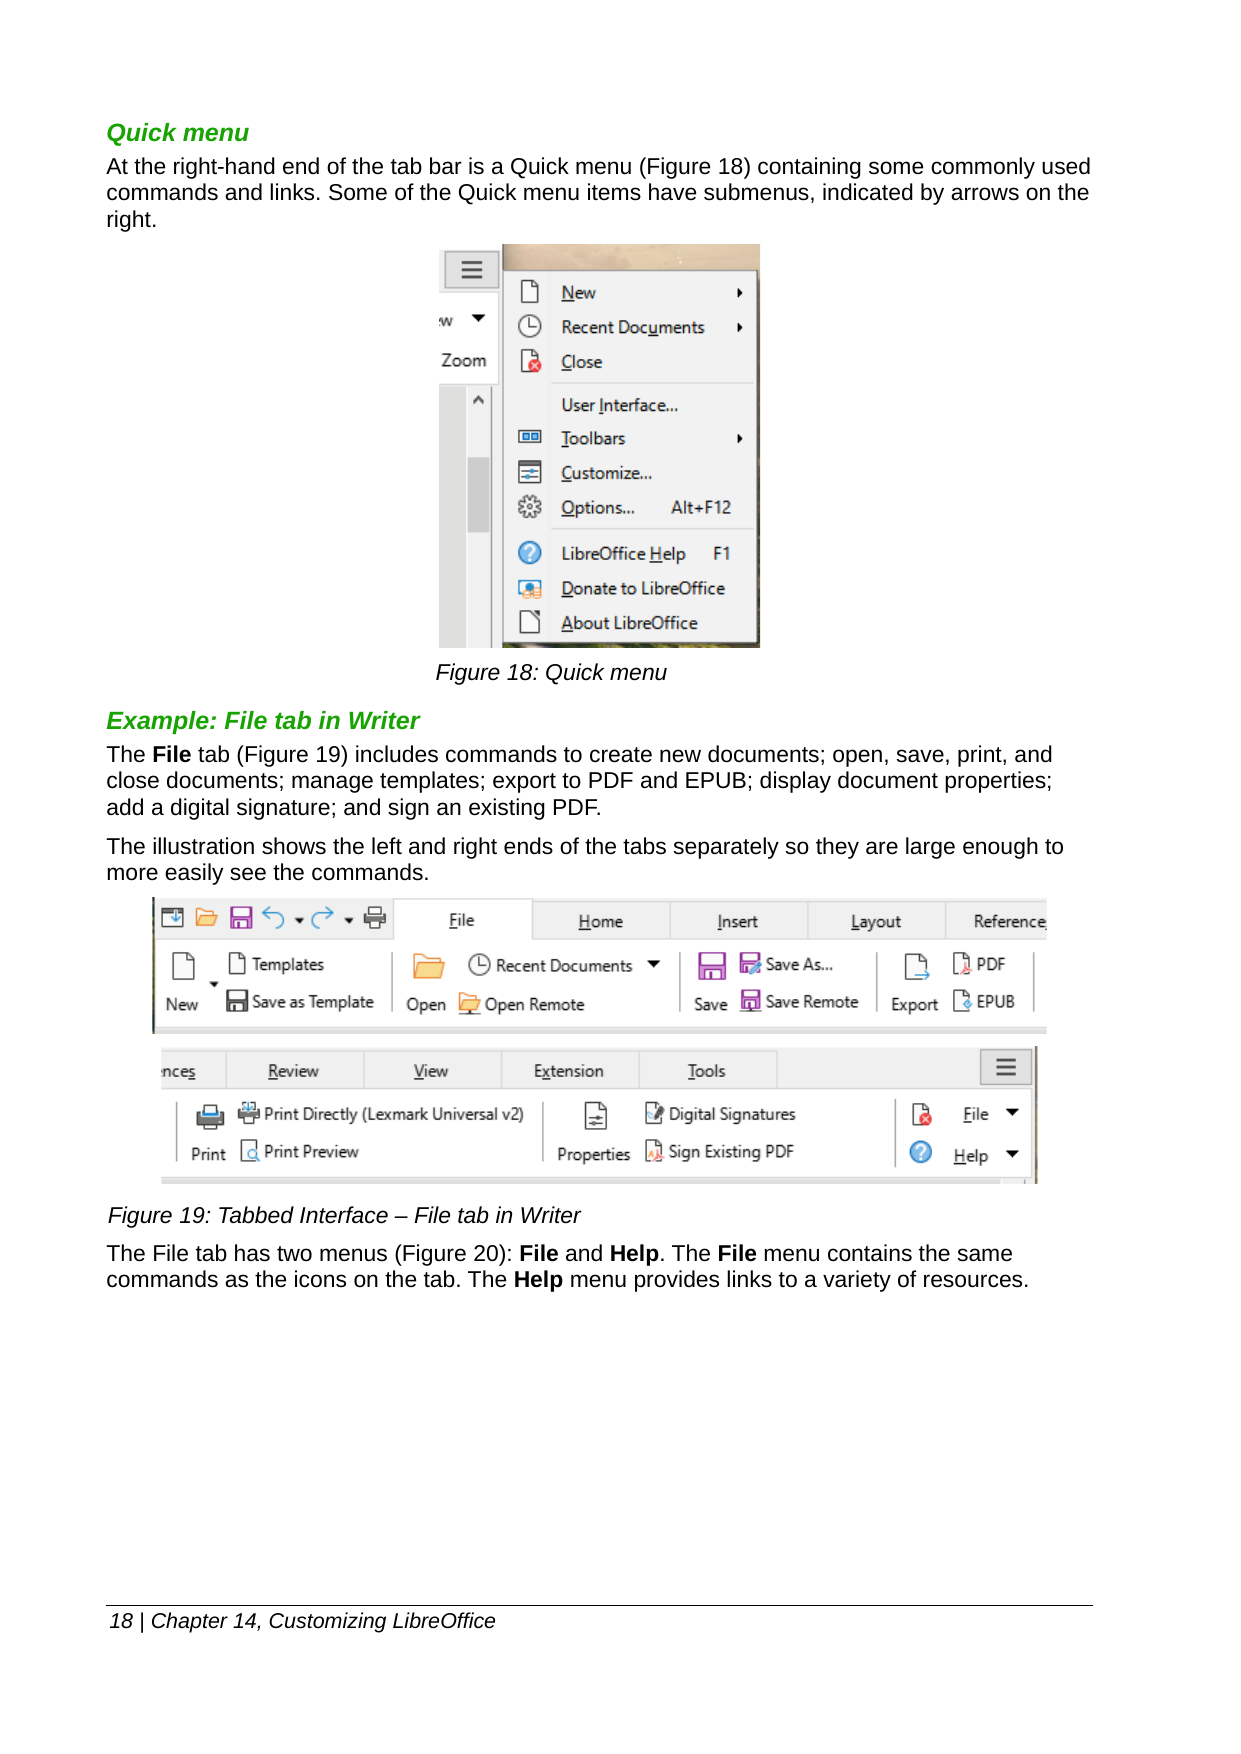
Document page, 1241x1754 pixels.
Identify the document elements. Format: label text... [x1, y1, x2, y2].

picture [152, 897, 1047, 1034]
picture [439, 244, 761, 648]
text The illustration shows the left and right ends of the tabs separately so they are large enough to more easily see the commands. [106, 833, 1093, 885]
subtitle Quick menu [106, 118, 1093, 147]
text Figure 19: Tabbed Interface – File tab in Writer [108, 1202, 1091, 1228]
text Figure 18: Quick menu [435, 659, 764, 686]
subtitle Example: File tab in Writer [106, 706, 1093, 735]
text The File tab (Figure 19) includes commands to create new documents; open, save, print, and close documents; manage templates; export to PDF and EPUB; display document properties; add a digital signature; and sign an existing PDF. [106, 741, 1093, 820]
picture [161, 1046, 1038, 1184]
text The File tab has two menus (Figure 20): File and Help. The File menu contains the same commands as the icons on the tab. The Help menu provides links to a variety of resources. [106, 1240, 1093, 1293]
text At the right-hand end of the tab bar is a Quick menu (Figure 18) containing some commonly used commands and links. Some of the Quick menu items have submenus, indicated by arrows on the right. [106, 153, 1093, 232]
